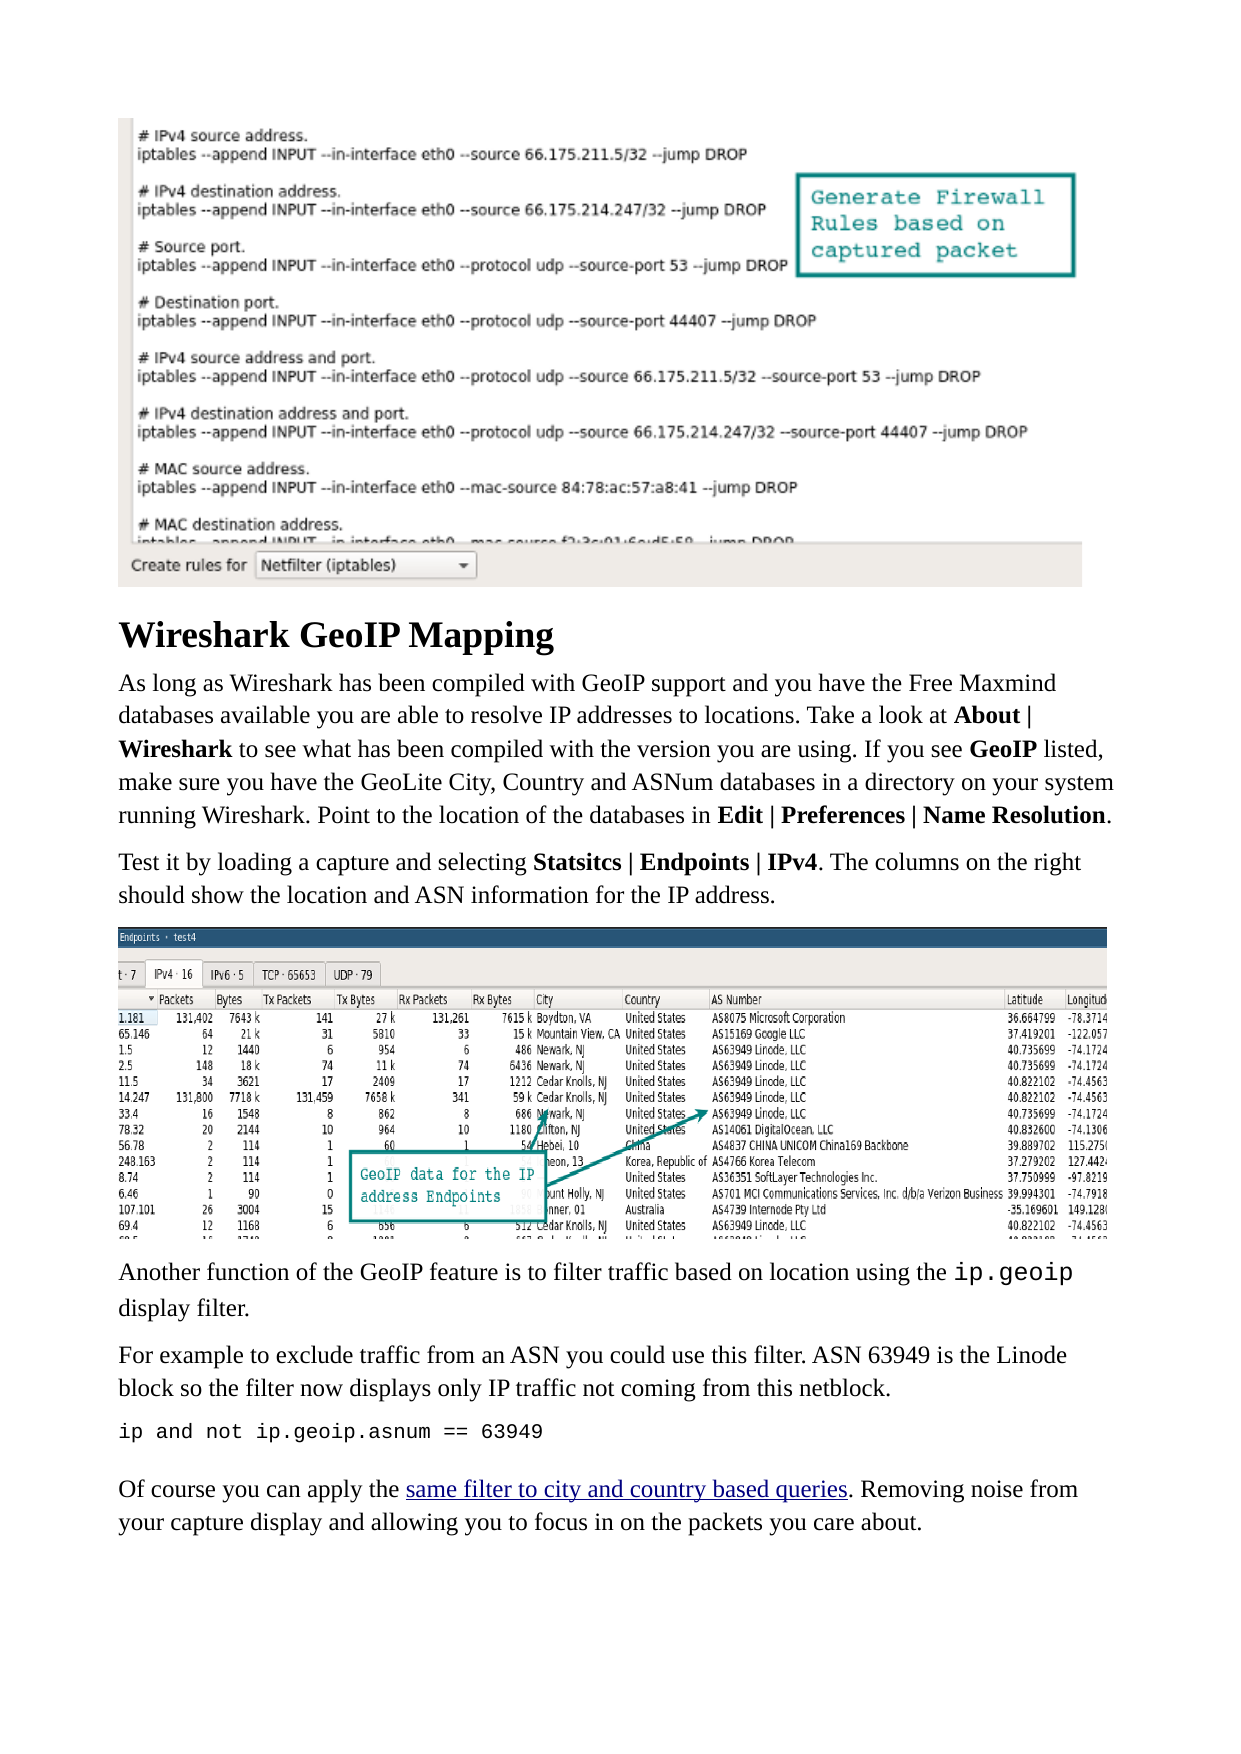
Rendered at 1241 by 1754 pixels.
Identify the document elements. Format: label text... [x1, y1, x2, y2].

text Of course you can apply the same filter to city and country based queries. Removing noise from your capture display and allowing you to focus in on the packets you care about. [118, 1474, 1122, 1536]
subtitle Wireshark GeoIP Mapping [118, 612, 1122, 655]
text Test it by loading a capture and selecting Statsitcs | Endpoints | IPv4. The columns on the right should show the location and ASN information for the IP address. [118, 847, 1122, 909]
picture [118, 118, 1083, 587]
text As long as Wireshark has been compiled with GeoIP support and you have the Free Maxmind databases available you are able to resolve IP addresses to locations. Take a look at About | Wireshark to see what has been compiled with the version you are using. If you see GeoIP listed, make sure you have the GeoLite City, Country and ASNum databases in a directory on your system running Wireshark. Point to the location of the databases in Edit | Preferences | Name Resolution. [118, 668, 1122, 828]
text For example to exclude traffic from an ASN you could use this filter. ASN 63949 is the Linode block so the filter now displays only IP traffic not coming from this netblock. [118, 1340, 1122, 1402]
text Another function of the GeoIP feature is to filter traffic based on location using the ip.geoip display filter. [118, 1257, 1122, 1321]
text ip and not ip.geoip.asnum == 63949 [118, 1421, 1122, 1444]
picture [118, 927, 1107, 1239]
